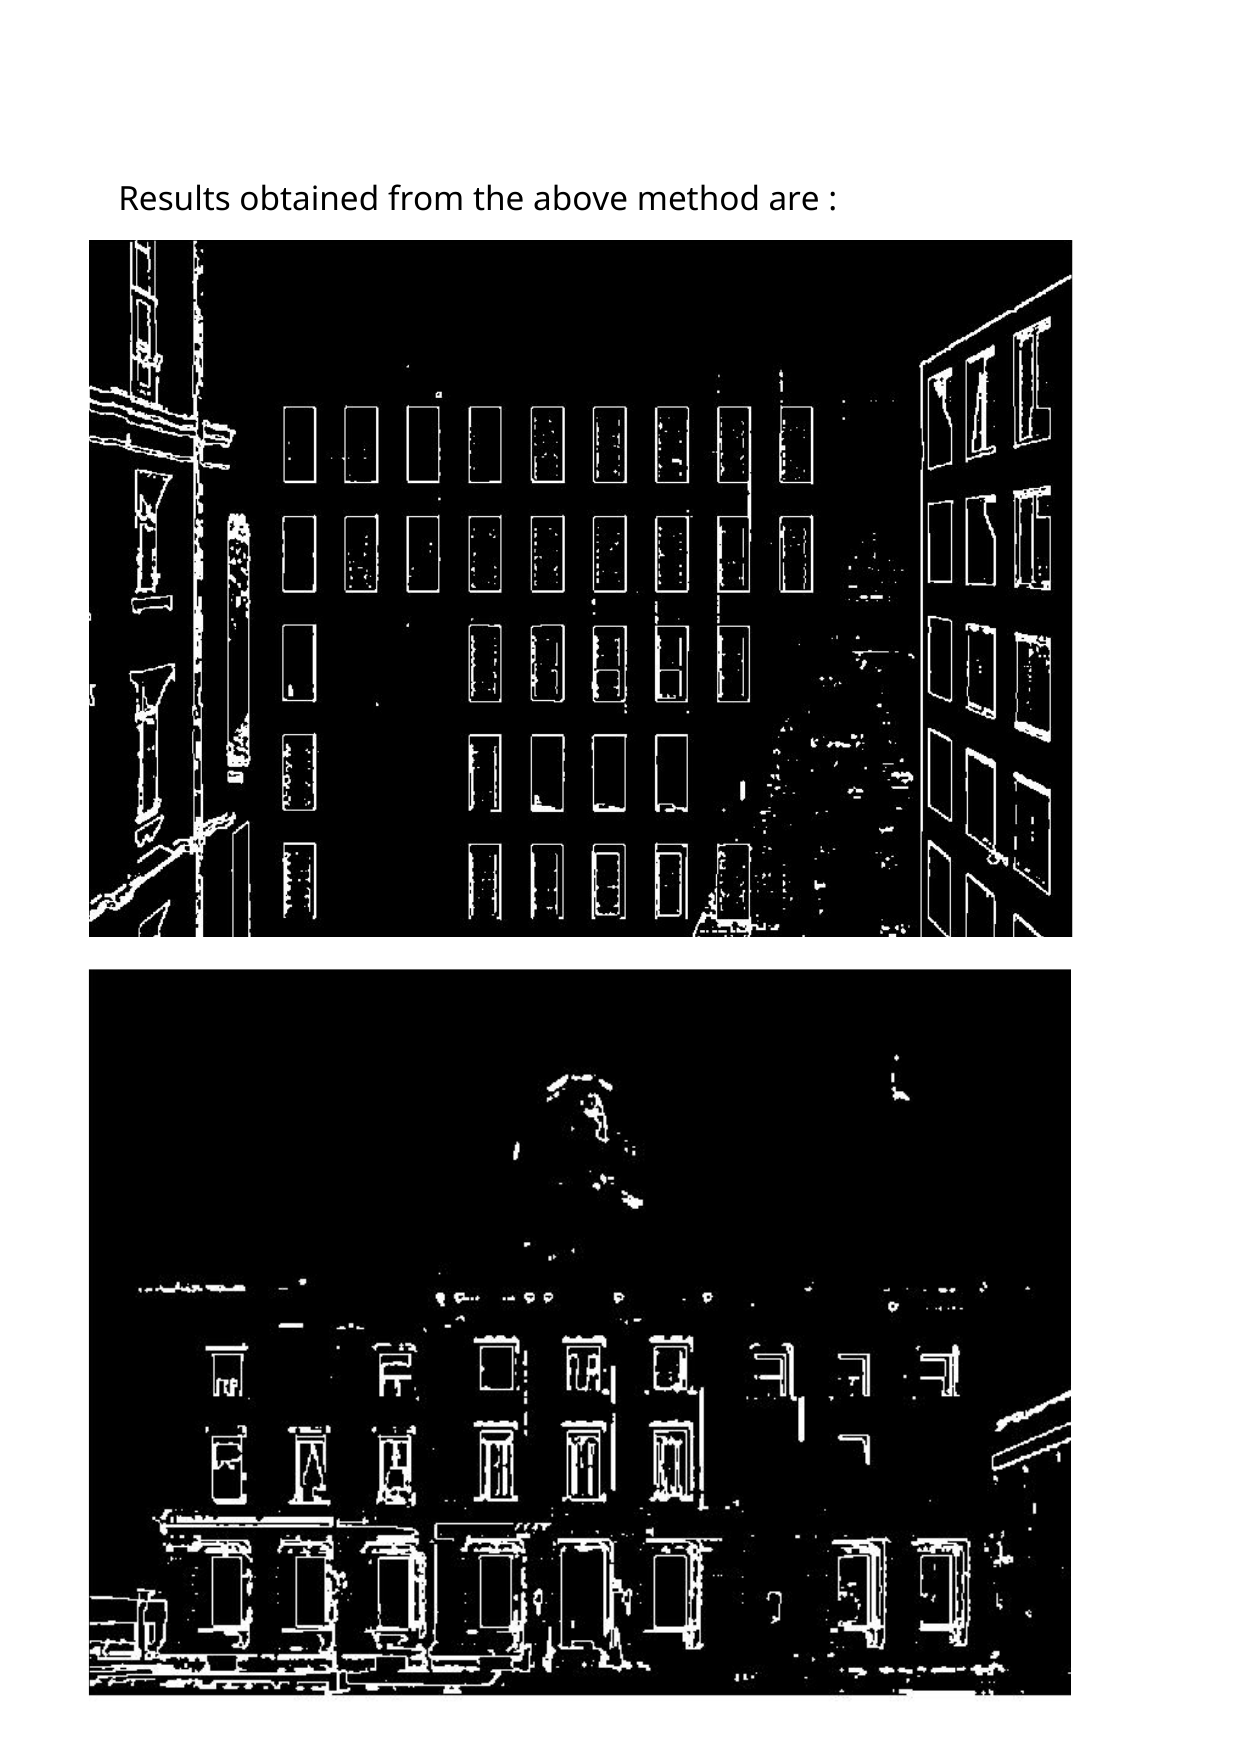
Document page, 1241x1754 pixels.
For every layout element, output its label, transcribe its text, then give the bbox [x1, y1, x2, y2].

text Results obtained from the above method are : [118, 175, 1122, 220]
picture [89, 240, 1073, 937]
picture [88, 960, 1071, 1707]
